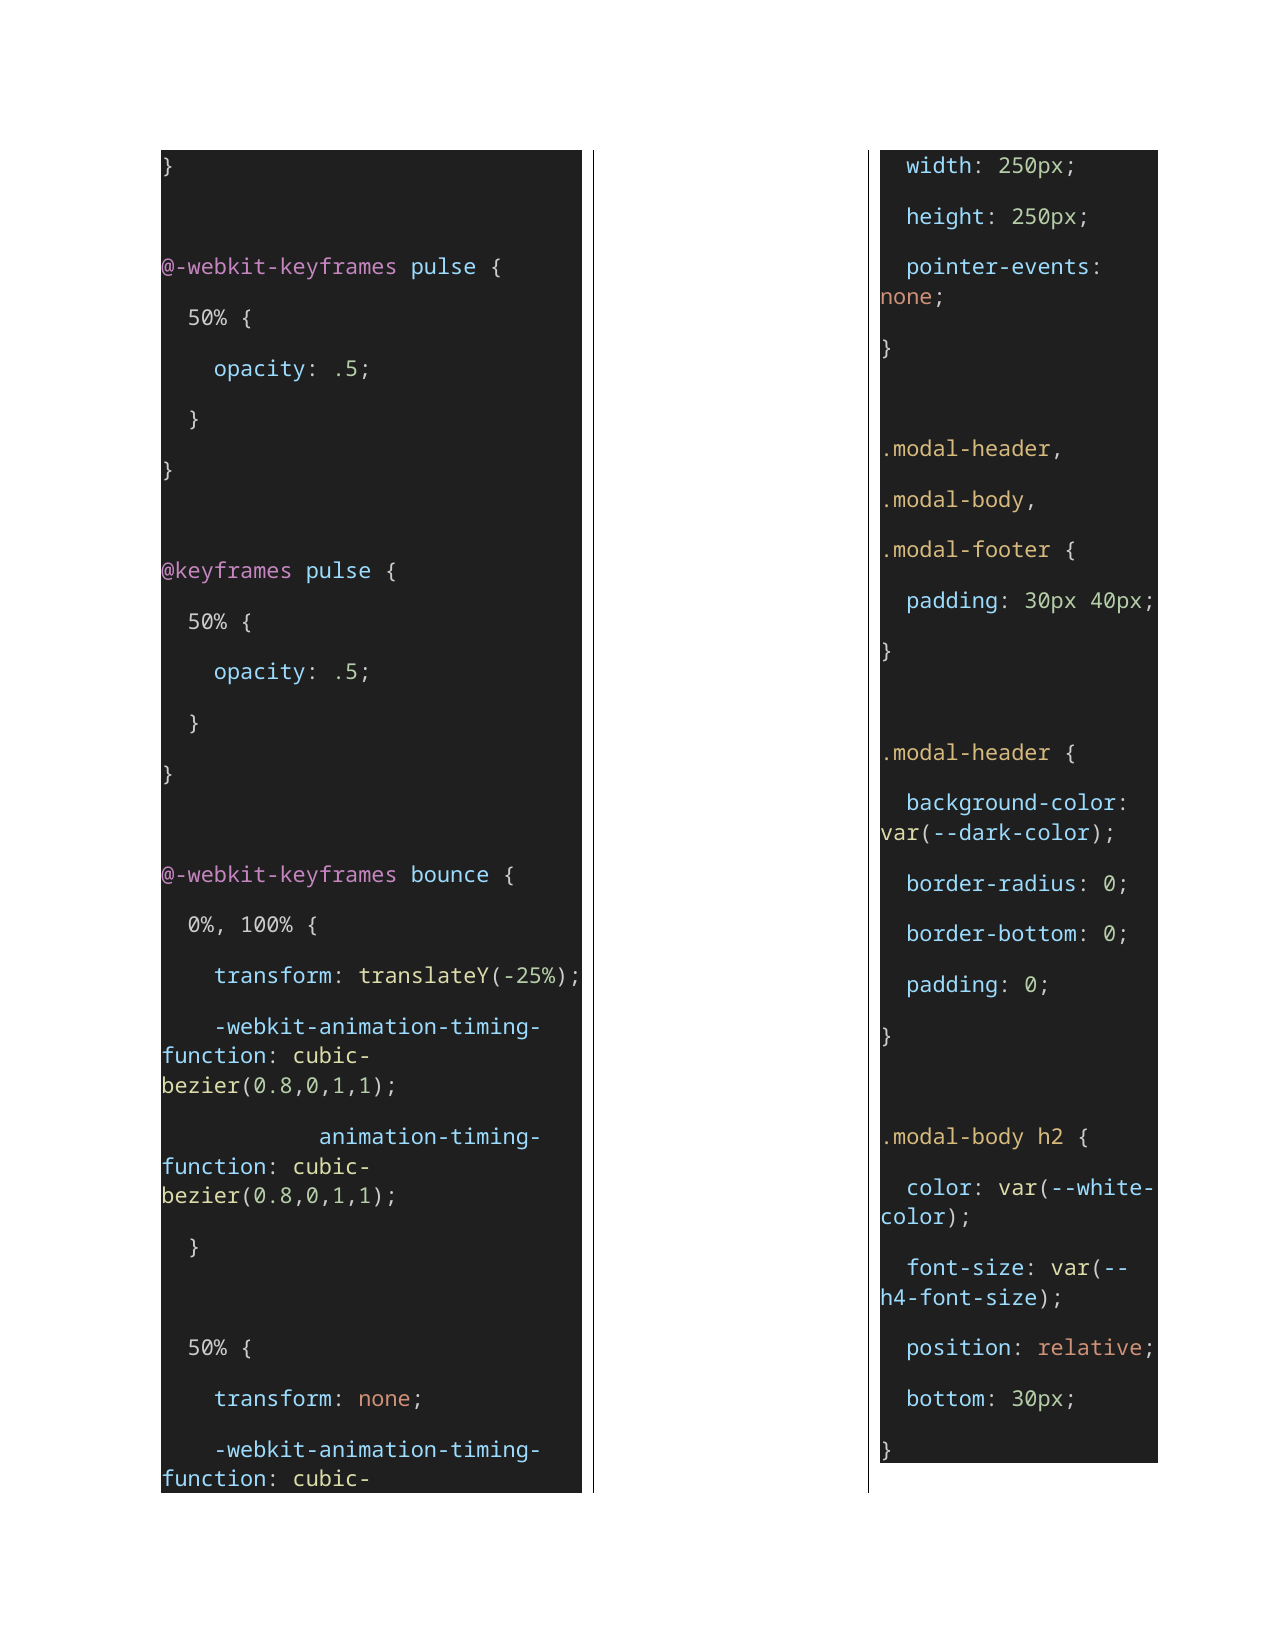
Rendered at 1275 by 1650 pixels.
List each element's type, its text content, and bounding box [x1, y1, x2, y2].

table_header # tooplate-antique-café.css body { font-family: 'Raleway', sans-serif; background-color: #1924f5; } p a { color: rgb(15, 15, 1); } p a:hover { color: #9FF; } #about p a { color: #066; } #about p a:hover { color: #F36; } #contact p a { color: #066; } footer span a { color: #f3e6e6; } .tm-logo-font { font-family: 'Oswald', sans-serif; } .tm-container { max-width: 1200px; } .parallax-window { min-height: 1064px; background: transparent; } .tm-text-yellow { color: #FC6; } .tm-text-gold { color: #131212; } .tm-text-go { color: #f5f2f2; } .tm-text-brown { color: #01060b; } .tm-text-green { color: #006666; } a.tm-bg-green:hover { background-color: #0a8585; } .tm-bg-brown { background-color: #5e3d17; } .tm-bg-green { background-color: #006666; } .tm-border-gold { border-color: #CC9966; } .tm-intro-width { max-width: 750px; } .tm-item-container { max-width: 1060px; } .input:focus { outline: none !important; border:1px solid #CC9966; box-shadow: 0 0 10px #b67533; } input::placeholder, textarea::placeholder { color: rgb(214, 212, 212); opacity: 1; } input:-ms-input-placeholder, textarea:-ms-input-placeholder { color: rgb(214, 212, 212); } input::-ms-input-placeholder, textarea::-ms-input-placeholder { color: rgb(214, 212, 212); } #tm-nav { z-index: 1000; transition: all 0.3s ease; } #tm-nav.scroll { background-color: rgba(0,0,0,0.7); } #tm-nav li a { border-bottom-color: transparent; transition: all 0.3s ease; } #tm-nav li a.current, #tm-nav li a:hover { border-bottom: 4px solid #090501; } .tm-text-2xl { font-size: 1.2rem; line-height: 2rem; } *, *:before, *:after { box-sizing: border-box; } html { font-size: 100%; } body { font-family: acumin-pro, system-ui, sans-serif; margin: 0; display: grid; grid-template-rows: auto 1fr auto; font-size: 14px; background-color: #515050; align-items: start; min-height: 100vh; } .footer { display: flex; flex-flow: row wrap; padding: 30px 30px 20px 30px; color: #0f0e0e; background-color: rgb(216, 243, 216); border-top: 3px solid #151515; image-rendering: calc(1); } .footer > * { flex: 1 100%; } .footer__addr { margin-right: 2em; margin-bottom: 2.5em; margin-left: 2em; } .footer__logo { font-family: 'Pacifico', cursive; font-weight: 400; text-transform: lowercase; font-size: 1.5rem; } .footer__addr h2 { margin-top: 1.3em; font-size: 15px; font-weight: 400; } .nav__title { font-weight: 600; font-size: 20px; } .footer address { font-style: normal; color: #609cf6; } .footer__btn { display: flex; align-items: center; justify-content: center; height: 36px; max-width: max-content; background-color: rgba(5, 5, 5, 0.943); border-radius: 100px; color: #f6f3f3; line-height: 0; margin: 0.6em 0; font-size: 1rem; padding: 0 1.3em; } .footer ul { list-style: none; padding-left: 0; } .footer li { line-height: 2em; } .footer a { text-decoration: none; } .footer__nav { display: flex; flex-flow: row wrap; } .footer__nav > * { flex: 1 50%; margin-right: 1.25em; font-size: 15px; } .footer__link > * { column-count: 1; column-gap: 0.5em; font-size: 15px; } .nav__title { color: #100f0f; column-gap: 2rem; } .nav__ul { color: #100f0f; column-gap: 2rem; } .nav__ul--extra { column-count: 1; column-gap: 1.5em; font-size: 15px; } .nav__item--extra { column-count: 2; column-gap: 0.5em; font-size: 15px; } .legal { display: flex; flex-wrap: wrap; color: #f8f1f1; } .legal__links { display: flex; align-items: center; } .heart { color: #2f2f2f; } @media screen and (min-width: 24.375em) { .legal .legal__links { margin-left: auto; } } @media screen and (min-width: 40.375em) { .footer__nav > * { flex: 1; } .nav__item--extra { flex-grow: 2; } .footer__addr { flex: 1 0px; } .footer__nav { flex: 2 0px; } } /* footer section end */ @media (min-width: 768px) { #tm-nav.scroll .tm-container { padding-top: 10px; padding-bottom: 10px; } } @media (max-width: 767px) { #tm-nav { width: auto; right: 0; border-radius: 5px; } } @media (max-width: 639px) { .parallax-window { min-height: 600px; } } @media (max-width: 370px) { .tm-menu-item { flex-direction: column; } .tm-menu-item-2 { flex-direction: column-reverse; } .tm-menu-item img { margin-bottom: 10px; } .tm-menu-item-2 img { margin-bottom: 10px; } } [594, 150, 868, 1493]
table_header # tooplate-kool-form-pack.css :root { --body-bg-color: #181717; --white-color: #ffffff; --primary-color: #E07A5F; --secondary-color: #F2CC8F; --section-bg-color: #f0f8ff; --custom-btn-bg-color: #E07A5F; --custom-btn-bg-hover-color: #F2CC8F; --dark-color: #000000; --p-color: #717275; --link-hover-color: #F2CC8F; --body-font-family: 'Poppins', sans-serif; --heading-font-family: 'Unbounded', sans-serif; --h1-font-size: 62px; --h2-font-size: 36px; --h3-font-size: 28px; --h4-font-size: 24px; --h5-font-size: 22px; --h6-font-size: 20px; --p-font-size: 18px; --menu-font-size: 16px; --btn-font-size: 14px; --border-radius-large: 100px; --border-radius-medium: 20px; --border-radius-small: 10px; --font-weight-normal: 400; --font-weight-medium: 500; --font-weight-bold: 700; } body { background-color: var(--body-bg-color); font-family: var(--body-font-family); } h1, h2, h3, h4, h5, h6 { font-family: var(--heading-font-family); font-weight: var(--font-weight-medium); letter-spacing: -1px; } h1 { font-size: var(--h1-font-size); font-weight: var(--font-weight-bold); } h2 { font-size: var(--h2-font-size); font-weight: var(--font-weight-bold); } h3 { font-size: var(--h3-font-size); } h4 { font-size: var(--h4-font-size); } h5 { font-size: var(--h5-font-size); } h6 { font-size: var(--h6-font-size); } p { color: var(--p-color); font-size: var(--p-font-size); font-weight: var(--font-weight-normal); } ul li { color: var(--p-color); font-size: var(--p-font-size); font-weight: var(--font-weight-normal); } a, button { touch-action: manipulation; transition: all 0.3s; } a { display: inline-block; color: var(--secondary-color); text-decoration: none; } a:hover { color: var(--link-hover-color); } b, strong { font-weight: var(--font-weight-bold); } /*--------------------------------------- SECTION -----------------------------------------*/ .section-bg { background-color: var(--section-bg-color); } .section-padding { padding-top: 100px; padding-bottom: 100px; } ::selection { background-color: var(--primary-color); color: var(--white-color); } .page-404-title { color: var(--primary-color); font-size: 100px; } .page-404-title + h3 { color: var(--secondary-color); } /*--------------------------------------- CUSTOM BUTTON -----------------------------------------*/ .custom-btn { background: var(--custom-btn-bg-color); border: 2px solid transparent; border-radius: var(--border-radius-large); color: var(--white-color); font-size: var(--btn-font-size); font-weight: var(--font-weight-bold); line-height: normal; transition: all 0.3s; padding: 6px 18px; } .custom-btn:hover { background: var(--custom-btn-bg-hover-color); color: var(--white-color); } .custom-border-btn { background: transparent; border: 2px solid var(--secondary-color); color: var(--secondary-color); } .custom-border-btn:hover { background: var(--secondary-color); border-color: transparent; color: var(--white-color); } .custom-btn-bg-white { border-color: var(--white-color); color: var(--white-color); } .custom-btn-group .link { color: var(--white-color); font-weight: var(--font-weight-medium); } .custom-btn-group .link:hover { color: var(--link-hover-color); } /*--------------------------------------- SITE HEADER -----------------------------------------*/ .site-header { position: absolute; z-index: 22; top: 0; right: 0; left: 0; padding-top: 30px; padding-bottom: 30px; } .site-header .container { background-color: rgba(0, 0, 0, 0.65); border-radius: var(--border-radius-large); padding: 15px 25px; max-height: 70px; } .site-header-text { color: var(--white-color); font-size: var(--p-font-size); font-weight: var(--font-weight-bold); } .site-header-text span { margin-left: 20px; color: yellow; } .site-header .social-icon { max-height: 35px; } .site-header-text ul { margin-left: 30px; color: rgb(248, 248, 12); } .offcanvas { background-color: rgba(0, 0, 0, 0.85); padding: 30px; } .offcanvas.offcanvas-end { border-left: 0; } .offcanvas-header .btn-close { filter: brightness(0) invert(1); transition: all 0.3s; } .offcanvas-header .btn-close:hover { transform: rotate(180deg); } .offcanvas-icon { font-size: var(--h3-font-size); color: var(--white-color); margin-left: 15px; } .offcanvas nav ul { margin: 0; padding: 0; } .offcanvas nav ul li { list-style: none; display: block; } .offcanvas nav ul li a { color: var(--white-color); font-family: var(--heading-font-family); font-size: var(--p-font-size); font-weight: var(--font-weight-medium); display: inline-block; margin-top: 5px; margin-bottom: 5px; } .offcanvas nav ul li a:hover, .offcanvas nav ul li a.active { color: var(--link-hover-color); } /*--------------------------------------- HERO -----------------------------------------*/ .hero-section { position: relative; overflow: hidden; height: 100vh; min-height: 675px; padding-top: 100px; padding-bottom: 100px; } .hero-bg { background-image: url('../images/people-practicing-social-integration.jpg'); background-repeat: no-repeat; background-position: center; background-size: cover; } .hero-bg::after { content: ""; background: linear-gradient(to top, var(--dark-color), transparent 200%); position: absolute; top: 0; left: 0; width: 100%; height: 100%; pointer-events: none; } .hero-bg .container { position: relative; z-index: 2; } .hero-section small { color: var(--primary-color); display: block; font-size: var(--btn-font-size); font-style: italic; position: relative; padding-left: 75px; } .hero-section small::before { content: ""; background-color: var(--white-color); width: 50px; height: 2px; position: absolute; top: 50%; left: 35px; transform: translate(-50%, 0); } .video-wrap { z-index: -100; } .custom-video { position: absolute; top: 0; left: 0; object-fit: cover; width: 100%; height: 100%; } .hero-title { color: var(--white-color); } /*--------------------------------------- COUNTDOWN -----------------------------------------*/ .countdown { padding-left: 0; } .countdown-title { color: var(--white-color); } .countdown-item { list-style: none; flex: 0 0 13%; margin: 15px; } .countdown-text { color: var(--section-bg-color); font-size: var(--p-font-size); font-style: italic; } /*--------------------------------------- MODAL EMAIL FORM -----------------------------------------*/ .modal-content { background-color: var(--dark-color); border-radius: 0; position: relative; } .modal-content::after { content: ""; background-color: var(--custom-btn-bg-color); border: 50px solid var(--secondary-color); border-radius: 100%; position: absolute; top: -100px; right: -120px; width: 250px; height: 250px; pointer-events: none; } .modal-header, .modal-body, .modal-footer { padding: 30px 40px; } .modal-header { background-color: var(--dark-color); border-radius: 0; border-bottom: 0; padding: 0; } .modal-body h2 { color: var(--white-color); font-size: var(--h4-font-size); position: relative; bottom: 30px; } .modal-header .btn-close { filter: brightness(0) invert(1); position: relative; z-index: 22; top: 20px; right: 20px; transition: all 0.3s; } .modal-header .btn-close:hover { transform: rotate(180deg); } .modal-body, .modal-footer { position: relative; z-index: 2; } .modal-footer { border-top: 0; padding-top: 0; } .modal-footer p { font-size: var(--btn-font-size); } /*--------------------------------------- CUSTOM FORM -----------------------------------------*/ .custom-form .form-control { border-radius: var(--border-radius-large); border-width: 2px; box-shadow: none; color: var(--p-color); margin-bottom: 20px; padding: 10px; padding-left: 20px; outline: none; } .custom-form .form-control:focus, .custom-form .form-control:hover { border-color: var(--primary-color); } .form-check-input:checked { background-color: var(--primary-color); border-color: var(--primary-color); } .form-floating>label { padding-left: 20px; } .custom-form button[type="submit"] { background: var(--custom-btn-bg-color); border: none; border-radius: var(--border-radius-large); color: var(--white-color); font-family: var(--heading-font-family); font-size: var(--p-font-size); font-weight: var(--font-weight-bold); transition: all 0.3s; margin-bottom: 0; padding-left: 10px; } .custom-form button[type="submit"]:hover, .custom-form button[type="submit"]:focus { background: var(--custom-btn-bg-hover-color); border-color: transparent; } .custom-form .form-check-label { color: var(--p-color); } .contact-form .form-floating>textarea { border-radius: var(--border-radius-medium); height: 110px; } .login-form .custom-btn { font-family: var(--heading-font-family); padding: 10.25px 35px; font-size: var(--p-font-size); } /*--------------------------------------- SOCIAL ICON -----------------------------------------*/ .social-icon { margin: 0; padding: 0; } .social-icon-item { list-style: none; display: inline-block; vertical-align: top; } .social-icon-link { border-radius: var(--border-radius-large); color: var(--white-color); font-size: var(--btn-font-size); display: block; margin-right: 5px; text-align: center; width: 35px; height: 35px; line-height: 36px; transition: background 0.2s, color 0.2s; } .social-icon-link:hover { background: var(--primary-color); color: var(--white-color); } /*--------------------------------------- RESPONSIVE STYLES -----------------------------------------*/ @media screen and (max-width: 991px) { h1 { font-size: 36px; } h2 { font-size: 28px; } h3 { font-size: 22px; } h4 { font-size: 20px; } h5 { font-size: 18px; } h6 { font-size: 16px; } .section-padding { padding-top: 50px; padding-bottom: 50px; } } @media screen and (max-width: 480px) { .site-header .social-icon { display: none !important; } .offcanvas-icon { margin-left: 10px; } .countdown-item { margin: 10px; } } [869, 150, 1169, 1493]
